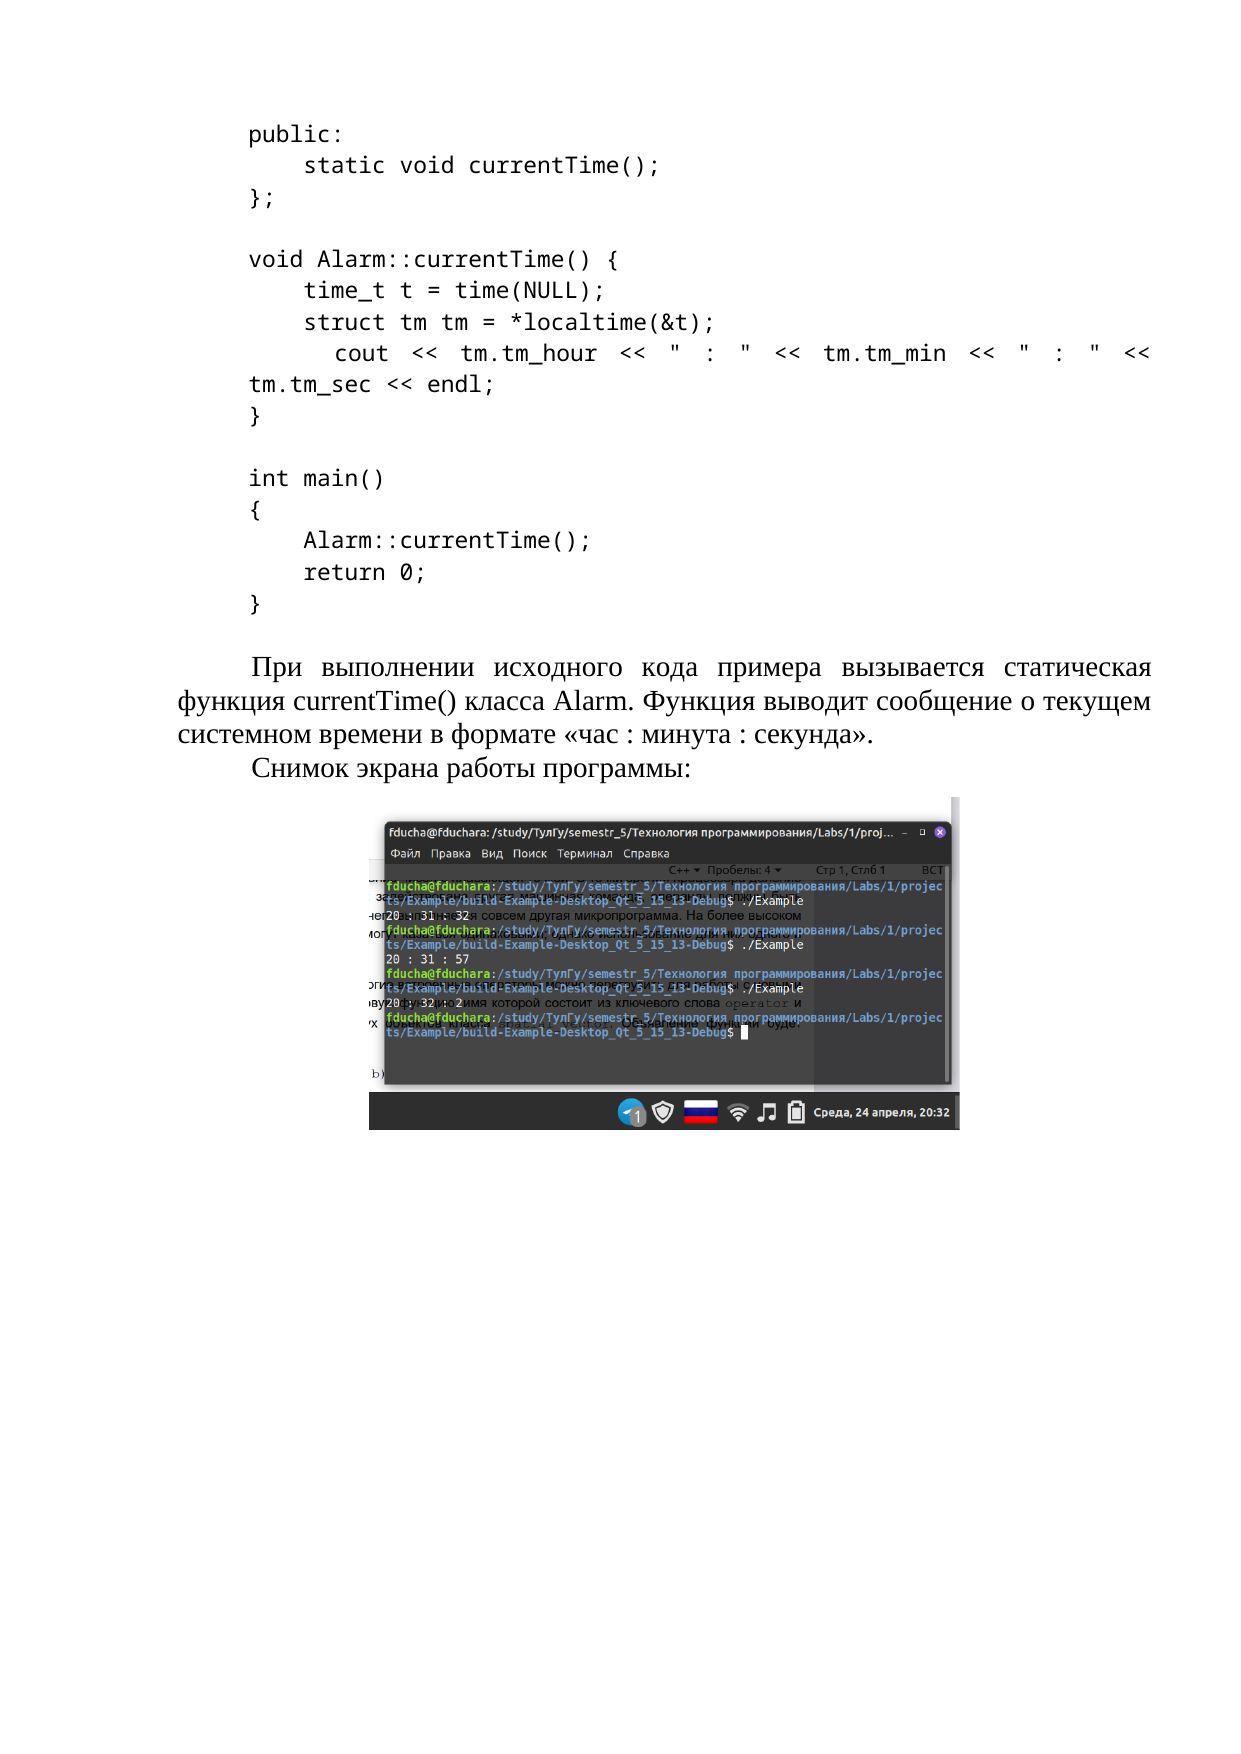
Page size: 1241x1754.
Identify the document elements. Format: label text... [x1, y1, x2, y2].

text public: [248, 118, 1152, 149]
text { [248, 493, 1152, 524]
text } [248, 399, 1152, 431]
text }; [248, 181, 1152, 212]
text int main() [248, 462, 1152, 493]
text Alarm::currentTime(); [248, 524, 1152, 556]
text static void currentTime(); [248, 149, 1152, 181]
text return 0; [248, 556, 1152, 587]
text time_t t = time(NULL); [248, 274, 1152, 306]
text cout << tm.tm_hour << " : " << tm.tm_min << " : " << tm.tm_sec << endl; [248, 337, 1152, 399]
text struct tm tm = *localtime(&t); [248, 306, 1152, 337]
text Снимок экрана работы программы: [177, 750, 1152, 783]
text } [248, 587, 1152, 618]
text При выполнении исходного кода примера вызывается статическая функция currentTime() класса Alarm. Функция выводит сообщение о текущем системном времени в формате «час : минута : секунда». [177, 649, 1152, 750]
picture [369, 797, 960, 1130]
text void Alarm::currentTime() { [248, 243, 1152, 274]
